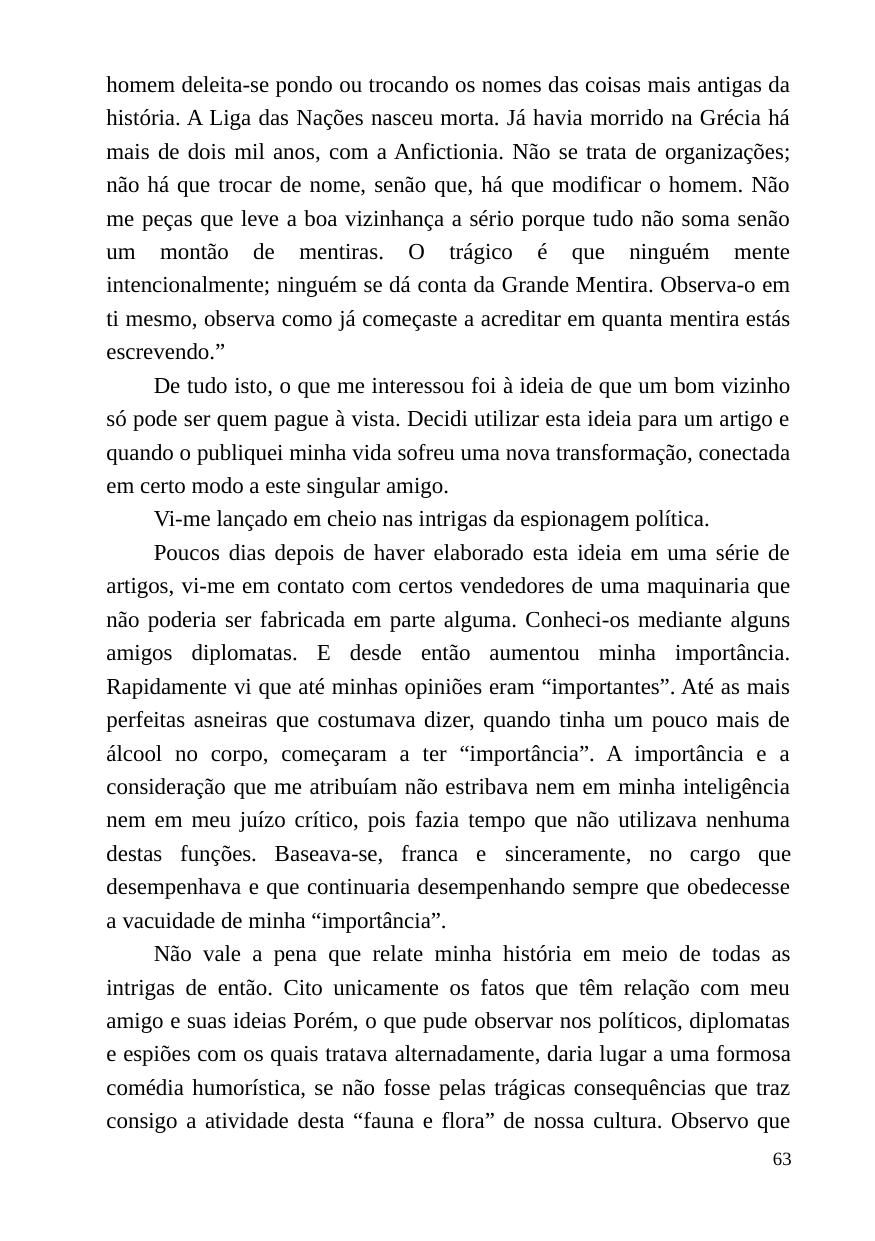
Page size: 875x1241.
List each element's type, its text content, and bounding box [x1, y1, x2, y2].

text Poucos dias depois de haver elaborado esta ideia em uma série de artigos, vi-me em contato com certos vendedores de uma maquinaria que não poderia ser fabricada em parte alguma. Conheci-os mediante alguns amigos diplomatas. E desde então aumentou minha importância. Rapidamente vi que até minhas opiniões eram “importantes”. Até as mais perfeitas asneiras que costumava dizer, quando tinha um pouco mais de álcool no corpo, começaram a ter “importância”. A importância e a consideração que me atribuíam não estribava nem em minha inteligência nem em meu juízo crítico, pois fazia tempo que não utilizava nenhuma destas funções. Baseava-se, franca e sinceramente, no cargo que desempenhava e que continuaria desempenhando sempre que obedecesse a vacuidade de minha “importância”. [106, 539, 791, 933]
text homem deleita-se pondo ou trocando os nomes das coisas mais antigas da história. A Liga das Nações nasceu morta. Já havia morrido na Grécia há mais de dois mil anos, com a Anfictionia. Não se trata de organizações; não há que trocar de nome, senão que, há que modificar o homem. Não me peças que leve a boa vizinhança a sério porque tudo não soma senão um montão de mentiras. O trágico é que ninguém mente intencionalmente; ninguém se dá conta da Grande Mentira. Observa-o em ti mesmo, observa como já começaste a acreditar em quanta mentira estás escrevendo.” [106, 71, 791, 365]
text De tudo isto, o que me interessou foi à ideia de que um bom vizinho só pode ser quem pague à vista. Decidi utilizar esta ideia para um artigo e quando o publiquei minha vida sofreu uma nova transformação, conectada em certo modo a este singular amigo. [106, 372, 791, 498]
text Vi-me lançado em cheio nas intrigas da espionagem política. [106, 506, 791, 532]
text Não vale a pena que relate minha história em meio de todas as intrigas de então. Cito unicamente os fatos que têm relação com meu amigo e suas ideias Porém, o que pude observar nos políticos, diplomatas e espiões com os quais tratava alternadamente, daria lugar a uma formosa comédia humorística, se não fosse pelas trágicas consequências que traz consigo a atividade desta “fauna e flora” de nossa cultura. Observo que [106, 940, 791, 1134]
